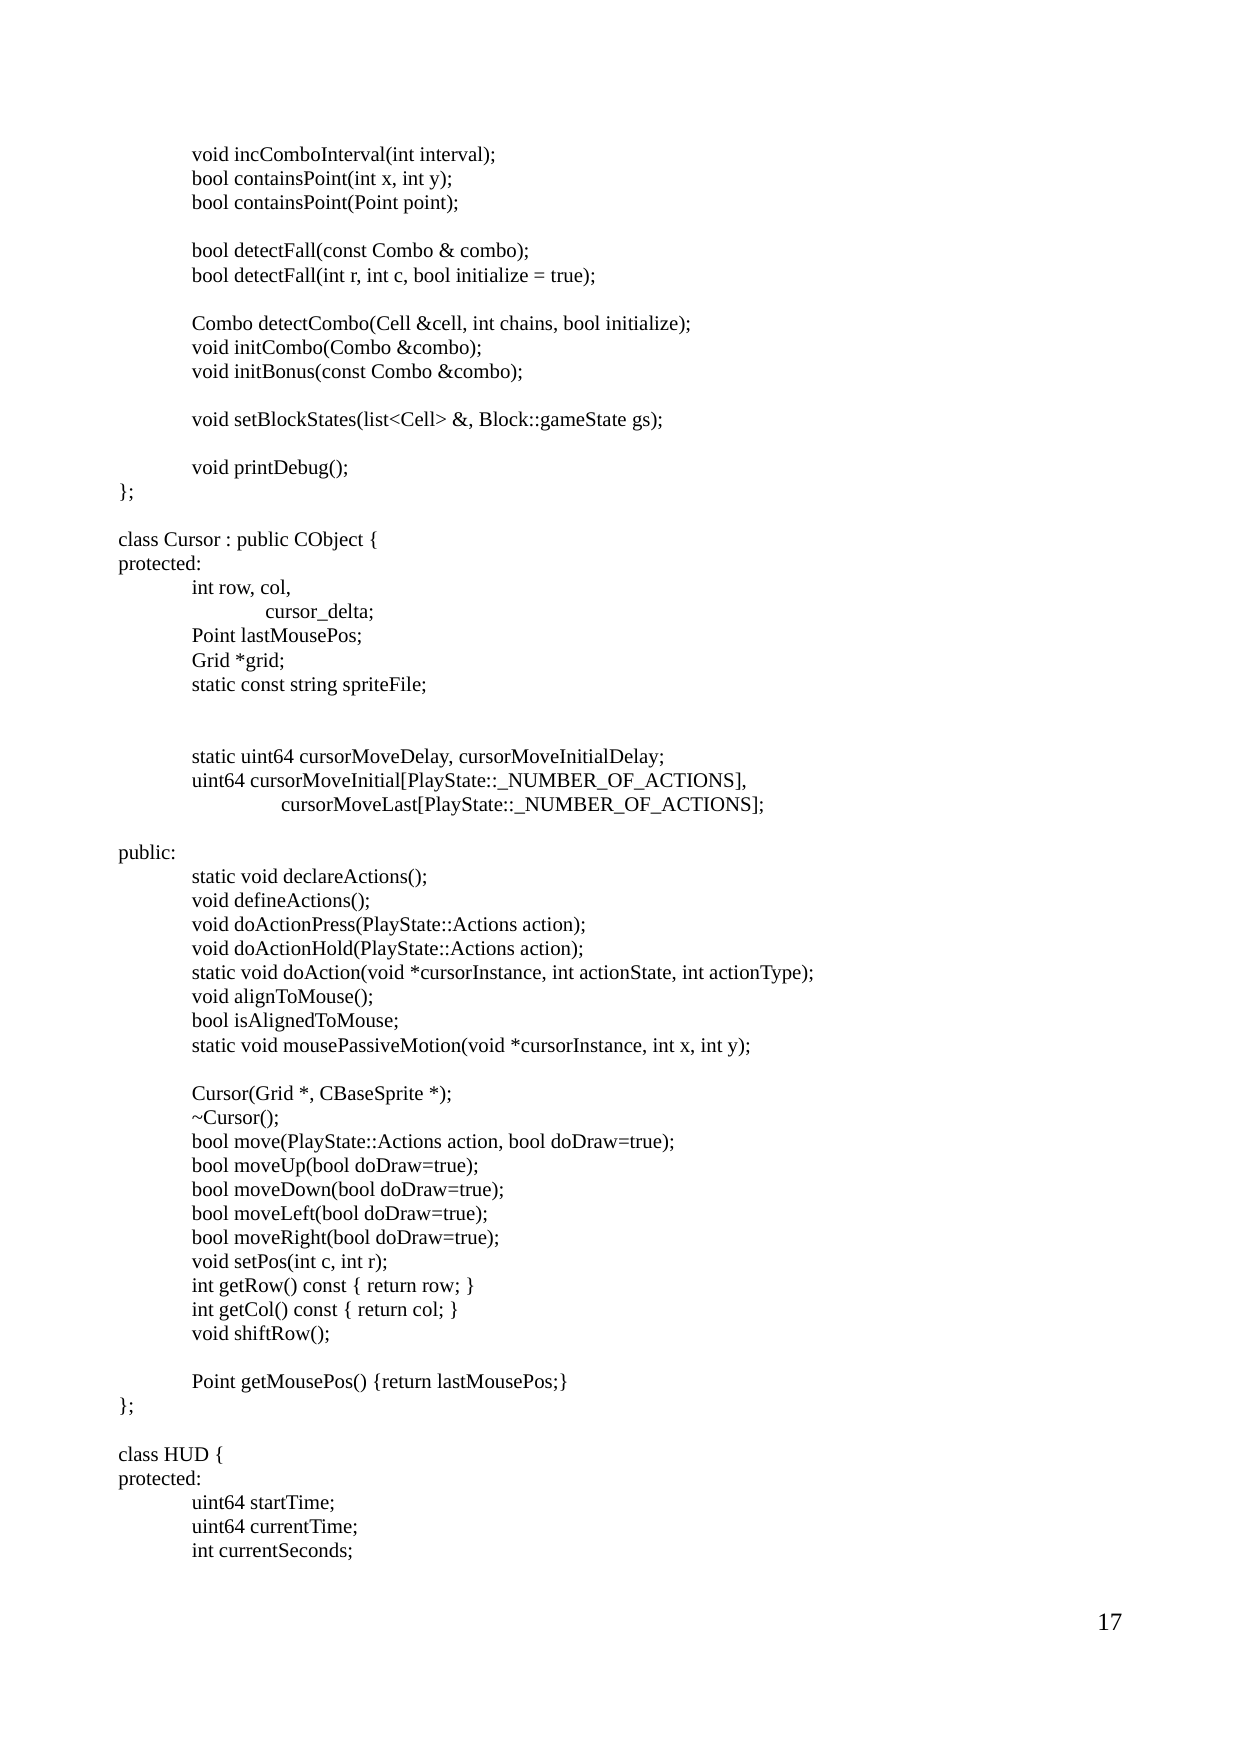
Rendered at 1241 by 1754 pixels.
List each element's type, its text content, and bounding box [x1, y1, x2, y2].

text void setBlockStates(list<Cell> &, Block::gameState gs); [118, 407, 1122, 431]
text protected: [118, 551, 1122, 575]
text int row, col, [118, 575, 1122, 599]
text void doActionPress(PlayState::Actions action); [118, 912, 1122, 936]
text cursor_delta; [118, 599, 1122, 623]
text void defineActions(); [118, 888, 1122, 912]
text void initBonus(const Combo &combo); [118, 359, 1122, 383]
text static uint64 cursorMoveDelay, cursorMoveInitialDelay; [118, 744, 1122, 768]
text bool containsPoint(Point point); [118, 190, 1122, 214]
text void setPos(int c, int r); [118, 1249, 1122, 1273]
text cursorMoveLast[PlayState::_NUMBER_OF_ACTIONS]; [118, 792, 1122, 816]
text class Cursor : public CObject { [118, 527, 1122, 551]
text void doActionHold(PlayState::Actions action); [118, 936, 1122, 960]
text int getCol() const { return col; } [118, 1297, 1122, 1321]
text bool isAlignedToMouse; [118, 1008, 1122, 1032]
text bool detectFall(int r, int c, bool initialize = true); [118, 262, 1122, 287]
text void alignToMouse(); [118, 984, 1122, 1008]
text void printDebug(); [118, 455, 1122, 479]
text bool moveUp(bool doDraw=true); [118, 1153, 1122, 1177]
text static void doAction(void *cursorInstance, int actionState, int actionType); [118, 960, 1122, 984]
text bool containsPoint(int x, int y); [118, 166, 1122, 190]
text static void mousePassiveMotion(void *cursorInstance, int x, int y); [118, 1032, 1122, 1057]
text ~Cursor(); [118, 1105, 1122, 1129]
text class HUD { [118, 1442, 1122, 1466]
text protected: [118, 1466, 1122, 1490]
text int getRow() const { return row; } [118, 1273, 1122, 1297]
text Point getMousePos() {return lastMousePos;} [118, 1369, 1122, 1393]
text bool moveLeft(bool doDraw=true); [118, 1201, 1122, 1225]
text Combo detectCombo(Cell &cell, int chains, bool initialize); [118, 311, 1122, 335]
text bool move(PlayState::Actions action, bool doDraw=true); [118, 1129, 1122, 1153]
text static void declareActions(); [118, 864, 1122, 888]
text uint64 currentTime; [118, 1514, 1122, 1538]
text bool moveDown(bool doDraw=true); [118, 1177, 1122, 1201]
text Grid *grid; [118, 647, 1122, 672]
text uint64 startTime; [118, 1490, 1122, 1514]
text void initCombo(Combo &combo); [118, 335, 1122, 359]
text }; [118, 1393, 1122, 1417]
text void incComboInterval(int interval); [118, 142, 1122, 166]
text }; [118, 479, 1122, 503]
text void shiftRow(); [118, 1321, 1122, 1345]
text Cursor(Grid *, CBaseSprite *); [118, 1081, 1122, 1105]
text bool detectFall(const Combo & combo); [118, 238, 1122, 262]
text bool moveRight(bool doDraw=true); [118, 1225, 1122, 1249]
text uint64 cursorMoveInitial[PlayState::_NUMBER_OF_ACTIONS], [118, 768, 1122, 792]
text int currentSeconds; [118, 1538, 1122, 1562]
text static const string spriteFile; [118, 672, 1122, 696]
text Point lastMousePos; [118, 623, 1122, 647]
text public: [118, 840, 1122, 864]
